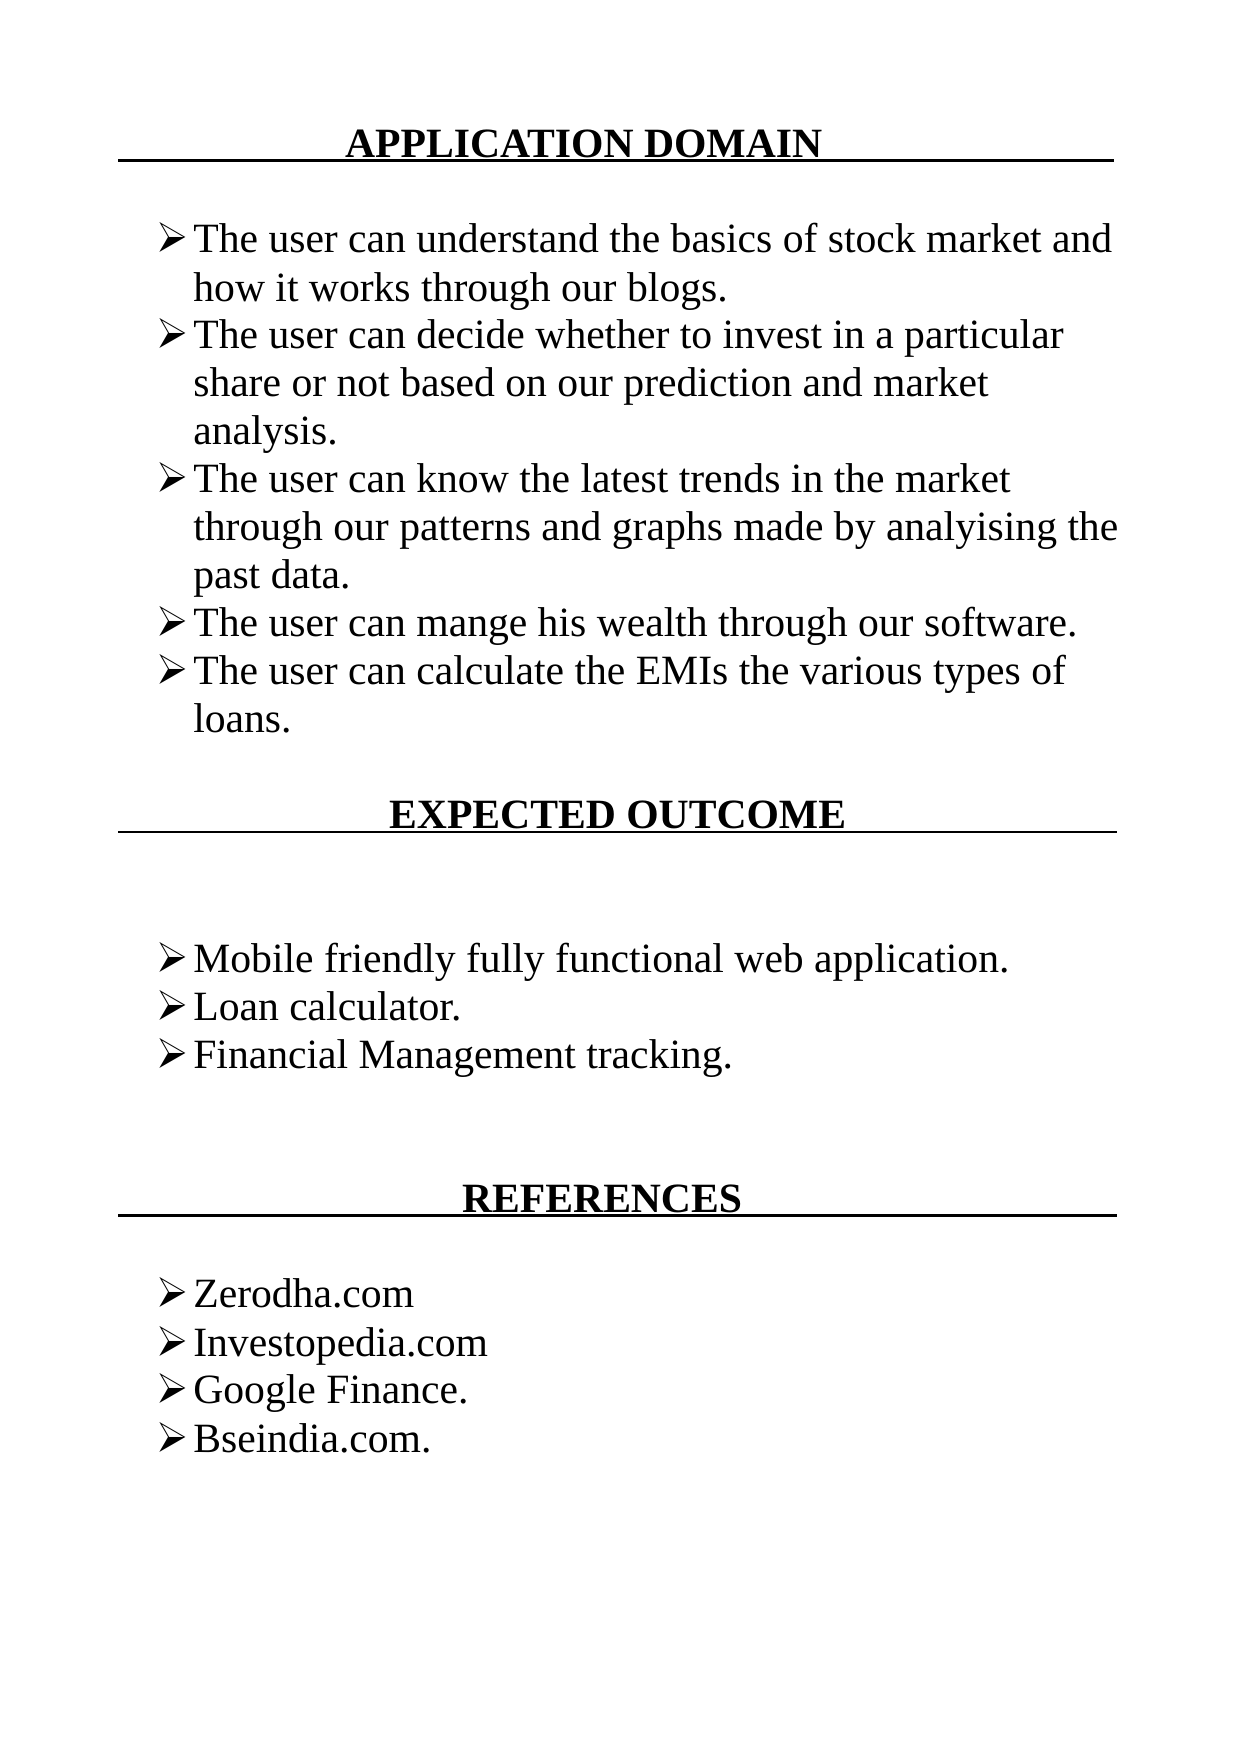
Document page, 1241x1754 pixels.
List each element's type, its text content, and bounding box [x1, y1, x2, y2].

list The user can mange his wealth through our software. [156, 598, 1122, 646]
list Financial Management tracking. [156, 1029, 1122, 1077]
text APPLICATION DOMAIN [118, 118, 1122, 166]
list The user can know the latest trends in the market through our patterns and graphs made by analyising the past data. [156, 454, 1122, 598]
list Google Finance. [156, 1365, 1122, 1413]
list The user can understand the basics of stock market and how it works through our blogs. [156, 214, 1122, 310]
text EXPECTED OUTCOME [118, 789, 1122, 837]
list Investopedia.com [156, 1317, 1122, 1365]
list The user can decide whether to invest in a particular share or not based on our prediction and market analysis. [156, 310, 1122, 454]
list Loan calculator. [156, 981, 1122, 1029]
list Bseindia.com. [156, 1413, 1122, 1461]
list The user can calculate the EMIs the various types of loans. [156, 646, 1122, 742]
list Mobile friendly fully functional web application. [156, 933, 1122, 981]
text REFERENCES [118, 1173, 1122, 1221]
list Zerodha.com [156, 1269, 1122, 1317]
